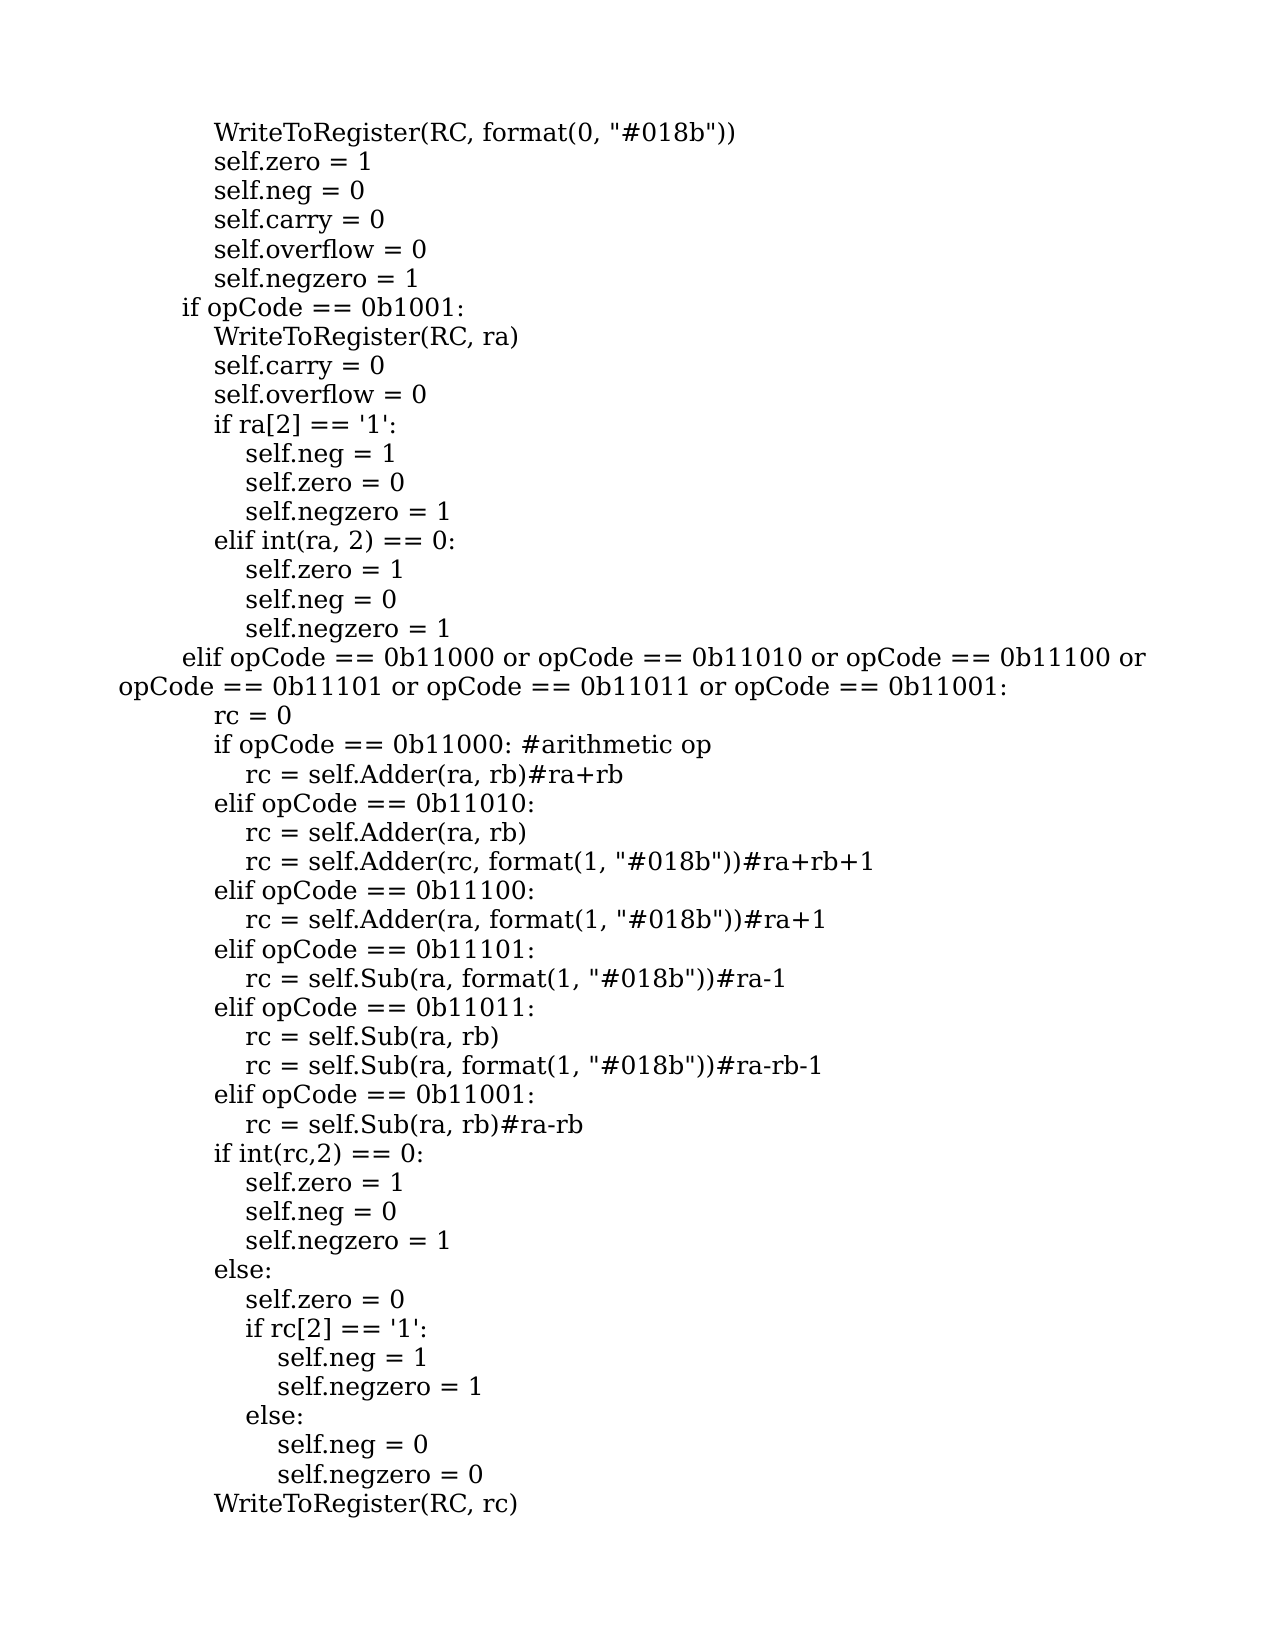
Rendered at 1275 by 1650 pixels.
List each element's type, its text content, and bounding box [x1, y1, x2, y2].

text self.neg = 0 [118, 585, 1157, 614]
text elif opCode == 0b11001: [118, 1081, 1157, 1110]
text self.negzero = 1 [118, 614, 1157, 643]
text self.zero = 1 [118, 556, 1157, 585]
text rc = self.Sub(ra, rb) [118, 1022, 1157, 1051]
text else: [118, 1256, 1157, 1285]
text self.neg = 0 [118, 1197, 1157, 1226]
text if ra[2] == '1': [118, 410, 1157, 439]
text if opCode == 0b1001: [118, 293, 1157, 322]
text rc = self.Adder(rc, format(1, "#018b"))#ra+rb+1 [118, 847, 1157, 876]
text rc = self.Adder(ra, rb)#ra+rb [118, 760, 1157, 789]
text WriteToRegister(RC, format(0, "#018b")) [118, 118, 1157, 147]
text else: [118, 1401, 1157, 1431]
text self.negzero = 1 [118, 264, 1157, 293]
text WriteToRegister(RC, ra) [118, 322, 1157, 351]
text elif opCode == 0b11010: [118, 789, 1157, 818]
text rc = self.Sub(ra, format(1, "#018b"))#ra-1 [118, 964, 1157, 993]
text self.neg = 1 [118, 439, 1157, 468]
text elif opCode == 0b11011: [118, 993, 1157, 1022]
text elif opCode == 0b11000 or opCode == 0b11010 or opCode == 0b11100 or opCode == 0b11101 or opCode == 0b11011 or opCode == 0b11001: [118, 643, 1157, 701]
text self.negzero = 1 [118, 1372, 1157, 1401]
text self.neg = 0 [118, 176, 1157, 206]
text elif int(ra, 2) == 0: [118, 526, 1157, 556]
text self.carry = 0 [118, 351, 1157, 381]
text rc = self.Adder(ra, rb) [118, 818, 1157, 847]
text rc = self.Sub(ra, rb)#ra-rb [118, 1110, 1157, 1139]
text if rc[2] == '1': [118, 1314, 1157, 1343]
text self.zero = 1 [118, 1168, 1157, 1197]
text elif opCode == 0b11101: [118, 935, 1157, 964]
text if opCode == 0b11000: #arithmetic op [118, 731, 1157, 760]
text self.zero = 0 [118, 468, 1157, 497]
text self.neg = 0 [118, 1431, 1157, 1460]
text self.overflow = 0 [118, 381, 1157, 410]
text self.neg = 1 [118, 1343, 1157, 1372]
text self.negzero = 1 [118, 497, 1157, 526]
text rc = 0 [118, 701, 1157, 731]
text self.negzero = 1 [118, 1226, 1157, 1256]
text self.negzero = 0 [118, 1460, 1157, 1489]
text self.carry = 0 [118, 206, 1157, 235]
text if int(rc,2) == 0: [118, 1139, 1157, 1168]
text rc = self.Adder(ra, format(1, "#018b"))#ra+1 [118, 906, 1157, 935]
text self.zero = 1 [118, 147, 1157, 176]
text self.zero = 0 [118, 1285, 1157, 1314]
text rc = self.Sub(ra, format(1, "#018b"))#ra-rb-1 [118, 1051, 1157, 1081]
text elif opCode == 0b11100: [118, 876, 1157, 906]
text WriteToRegister(RC, rc) [118, 1489, 1157, 1518]
text self.overflow = 0 [118, 235, 1157, 264]
